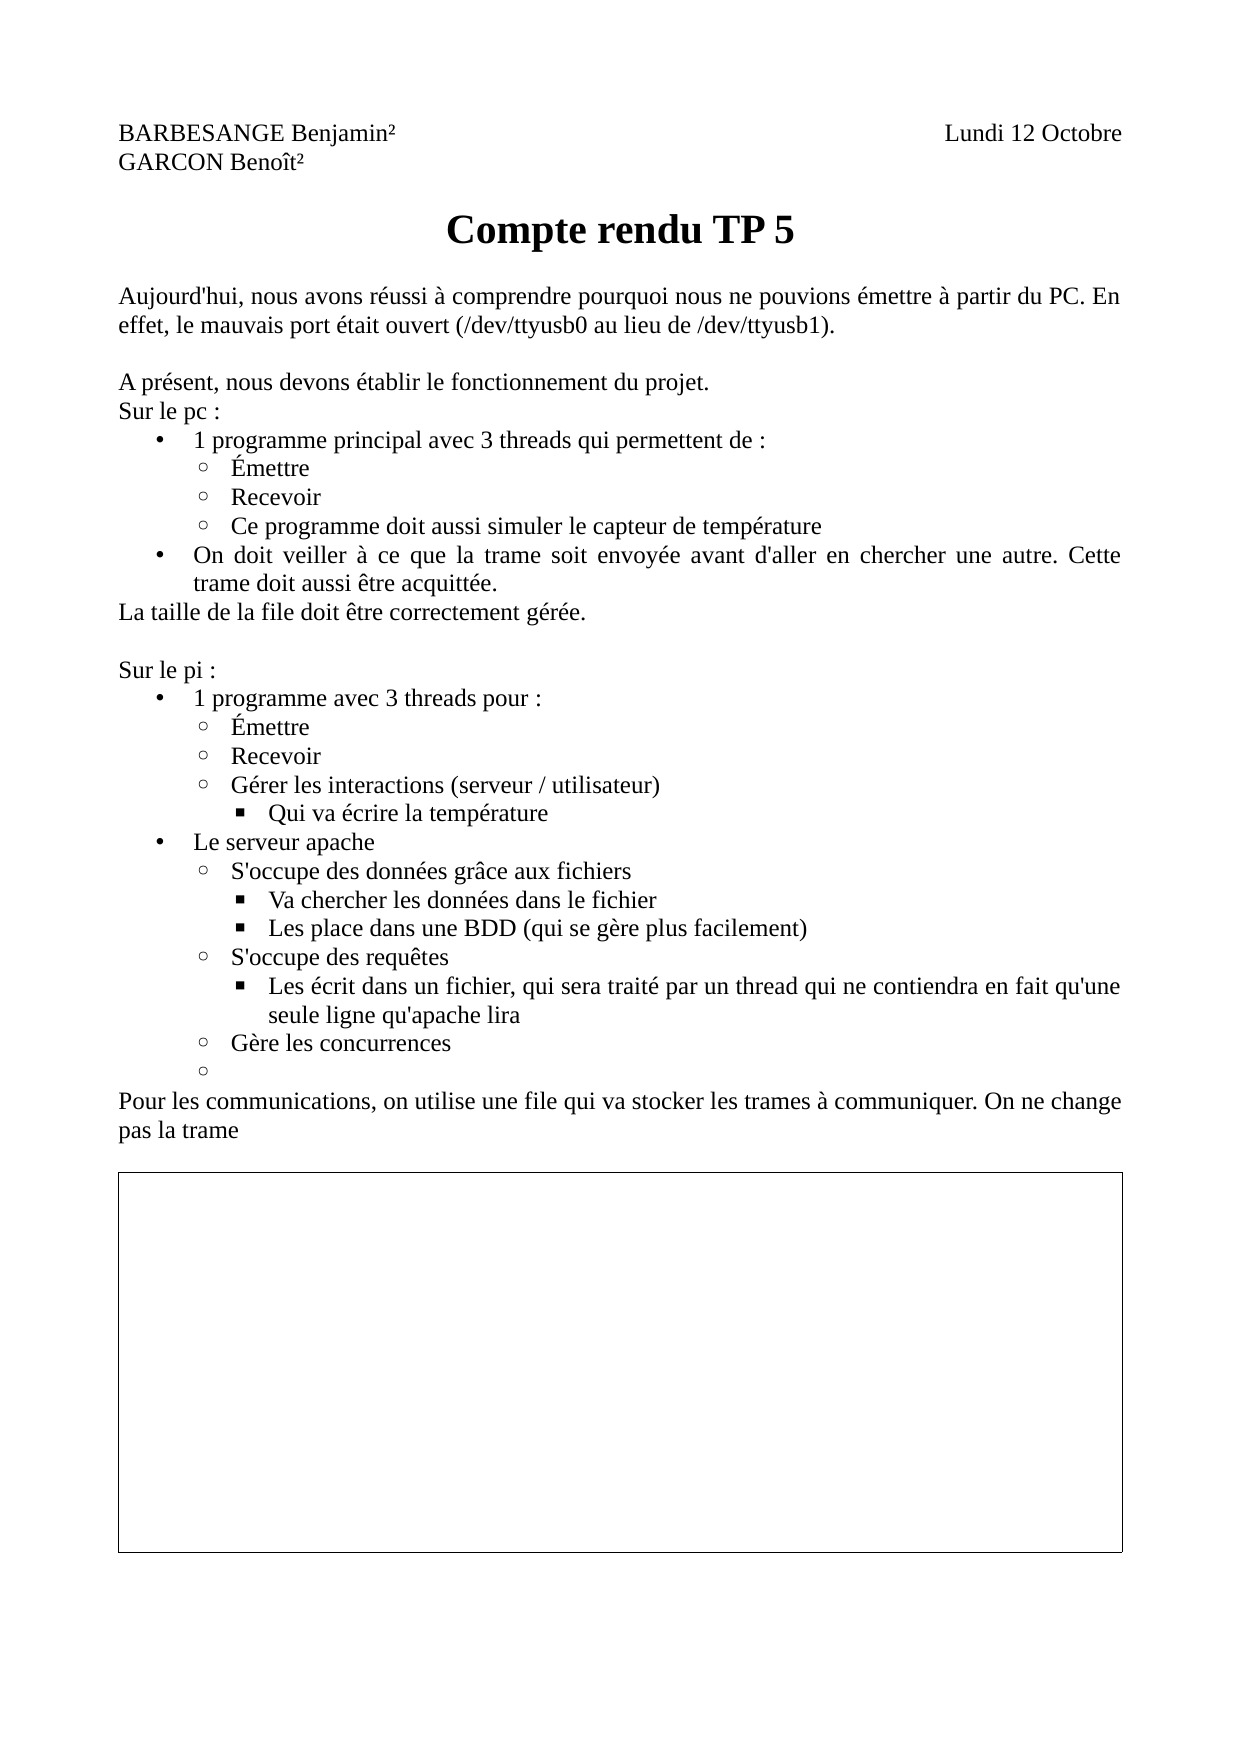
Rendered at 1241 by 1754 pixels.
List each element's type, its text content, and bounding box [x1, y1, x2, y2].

list Qui va écrire la température [231, 798, 1122, 827]
text Sur le pi : [118, 655, 1122, 683]
text Sur le pc : [118, 396, 1122, 425]
list Le serveur apache [156, 827, 1122, 856]
text BARBESANGE Benjamin² Lundi 12 Octobre [118, 118, 1122, 147]
list Émettre [193, 712, 1122, 741]
text Pour les communications, on utilise une file qui va stocker les trames à communiquer. On ne change pas la trame [118, 1086, 1122, 1143]
list Recevoir [193, 482, 1122, 511]
list 1 programme avec 3 threads pour : [156, 683, 1122, 712]
list S'occupe des requêtes [193, 942, 1122, 971]
list Va chercher les données dans le fichier [231, 885, 1122, 913]
list Gérer les interactions (serveur / utilisateur) [193, 770, 1122, 798]
text GARCON Benoît² [118, 147, 1122, 176]
list 1 programme principal avec 3 threads qui permettent de : [156, 425, 1122, 453]
list Les écrit dans un fichier, qui sera traité par un thread qui ne contiendra en fait qu'une seule ligne qu'apache lira [231, 971, 1122, 1028]
text Aujourd'hui, nous avons réussi à comprendre pourquoi nous ne pouvions émettre à partir du PC. En effet, le mauvais port était ouvert (/dev/ttyusb0 au lieu de /dev/ttyusb1). [118, 281, 1122, 338]
text A présent, nous devons établir le fonctionnement du projet. [118, 367, 1122, 396]
list S'occupe des données grâce aux fichiers [193, 856, 1122, 885]
list Ce programme doit aussi simuler le capteur de température [193, 511, 1122, 540]
list On doit veiller à ce que la trame soit envoyée avant d'aller en chercher une autre. Cette trame doit aussi être acquittée. [156, 540, 1122, 597]
list Gère les concurrences [193, 1028, 1122, 1057]
text La taille de la file doit être correctement gérée. [118, 597, 1122, 626]
list Émettre [193, 453, 1122, 482]
list Les place dans une BDD (qui se gère plus facilement) [231, 913, 1122, 942]
text Compte rendu TP 5 [118, 204, 1122, 252]
list Recevoir [193, 741, 1122, 770]
